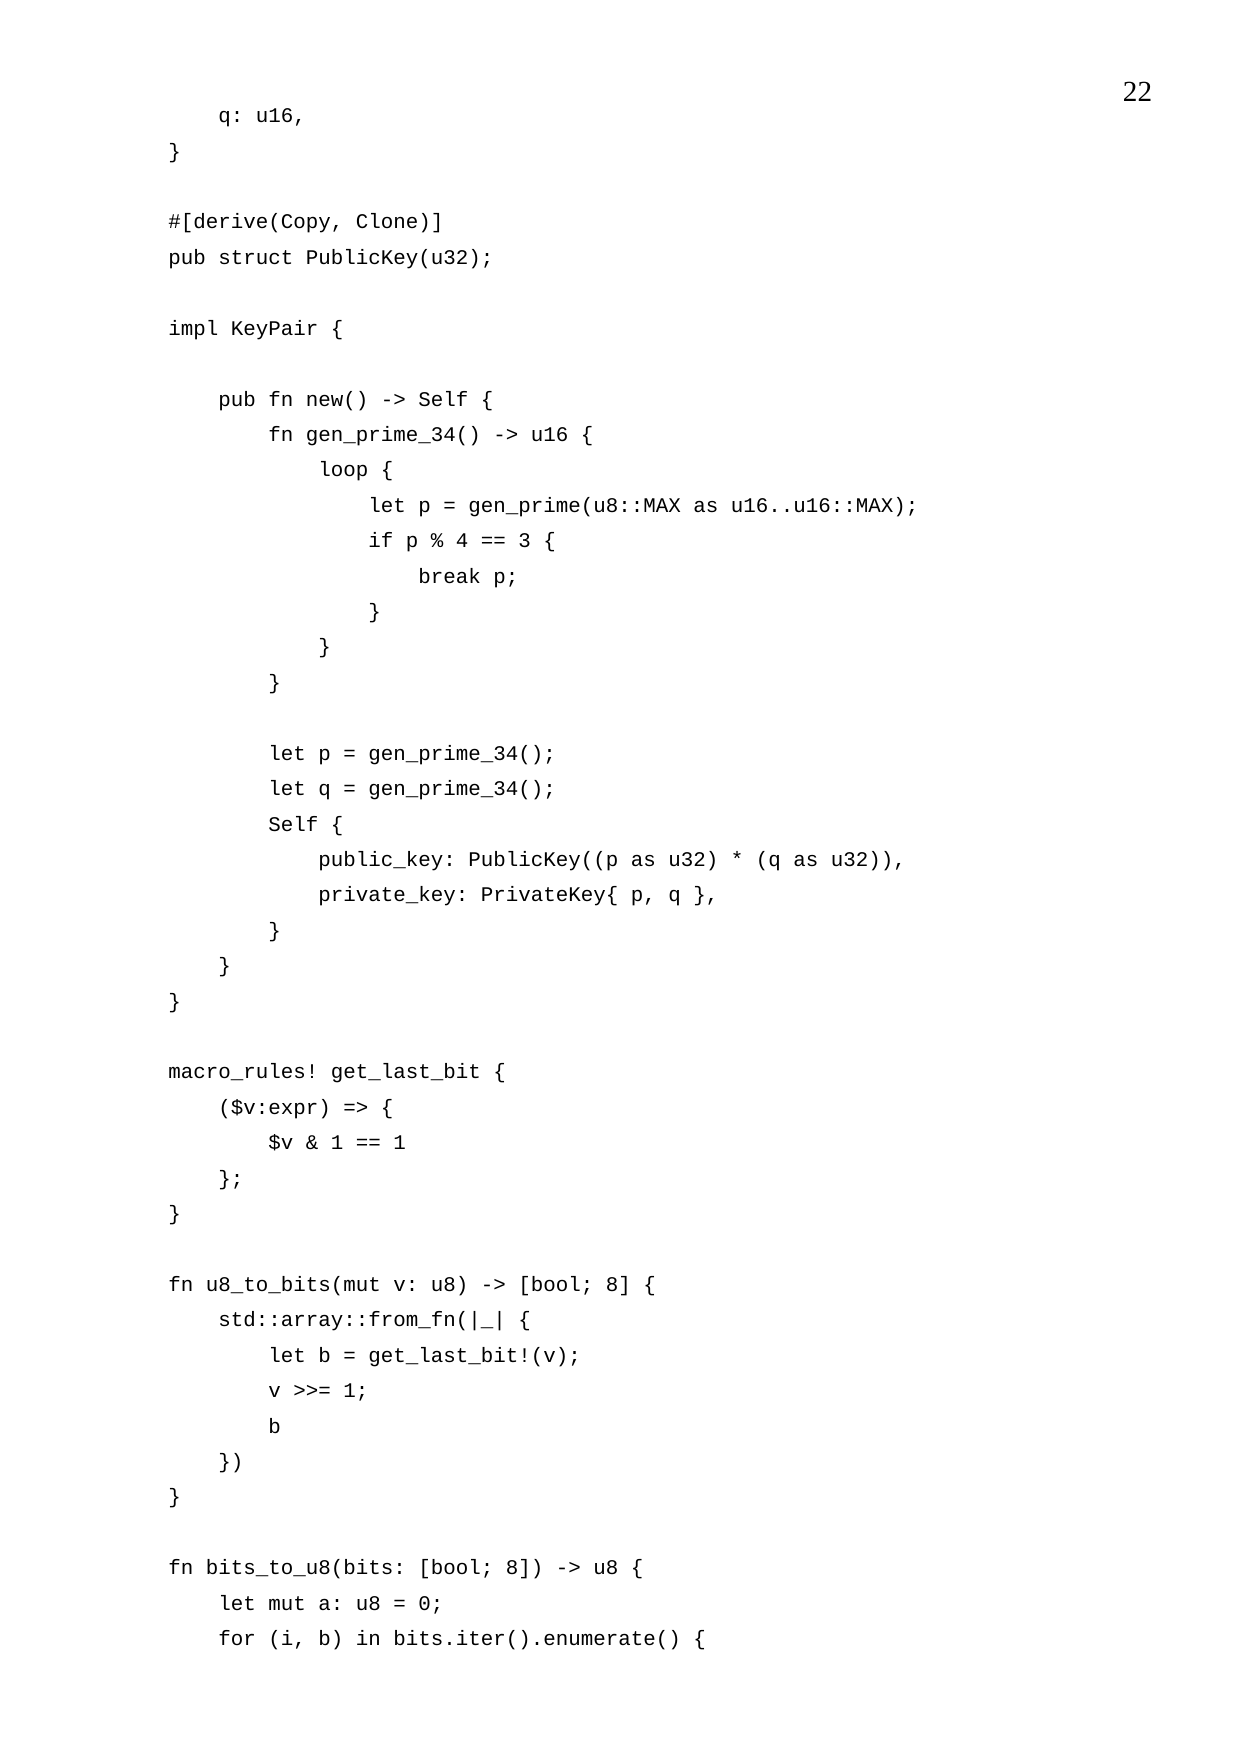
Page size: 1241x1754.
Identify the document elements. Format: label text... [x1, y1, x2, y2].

text ($v:expr) => { [118, 1097, 1122, 1121]
text } [118, 955, 1122, 979]
text } [118, 141, 1122, 164]
text let b = get_last_bit!(v); [118, 1345, 1122, 1368]
text for (i, b) in bits.iter().enumerate() { [118, 1628, 1122, 1652]
text fn bits_to_u8(bits: [bool; 8]) -> u8 { [118, 1557, 1122, 1581]
text Self { [118, 813, 1122, 837]
text $v & 1 == 1 [118, 1132, 1122, 1156]
text loop { [118, 459, 1122, 483]
text if p % 4 == 3 { [118, 530, 1122, 554]
text } [118, 1486, 1122, 1510]
text } [118, 672, 1122, 696]
text v >>= 1; [118, 1380, 1122, 1404]
text std::array::from_fn(|_| { [118, 1309, 1122, 1333]
text q: u16, [118, 105, 1122, 129]
text private_key: PrivateKey{ p, q }, [118, 884, 1122, 908]
text let p = gen_prime_34(); [118, 743, 1122, 766]
text } [118, 636, 1122, 660]
text } [118, 920, 1122, 943]
text fn gen_prime_34() -> u16 { [118, 424, 1122, 448]
text fn u8_to_bits(mut v: u8) -> [bool; 8] { [118, 1274, 1122, 1298]
text let q = gen_prime_34(); [118, 778, 1122, 802]
text pub struct PublicKey(u32); [118, 247, 1122, 271]
text let mut a: u8 = 0; [118, 1593, 1122, 1616]
text #[derive(Copy, Clone)] [118, 211, 1122, 235]
text } [118, 991, 1122, 1014]
text pub fn new() -> Self { [118, 388, 1122, 412]
text }; [118, 1168, 1122, 1191]
text break p; [118, 566, 1122, 589]
text b [118, 1416, 1122, 1439]
text let p = gen_prime(u8::MAX as u16..u16::MAX); [118, 495, 1122, 518]
text }) [118, 1451, 1122, 1475]
text public_key: PublicKey((p as u32) * (q as u32)), [118, 849, 1122, 873]
text } [118, 1203, 1122, 1227]
text macro_rules! get_last_bit { [118, 1061, 1122, 1085]
text } [118, 601, 1122, 625]
text impl KeyPair { [118, 318, 1122, 341]
